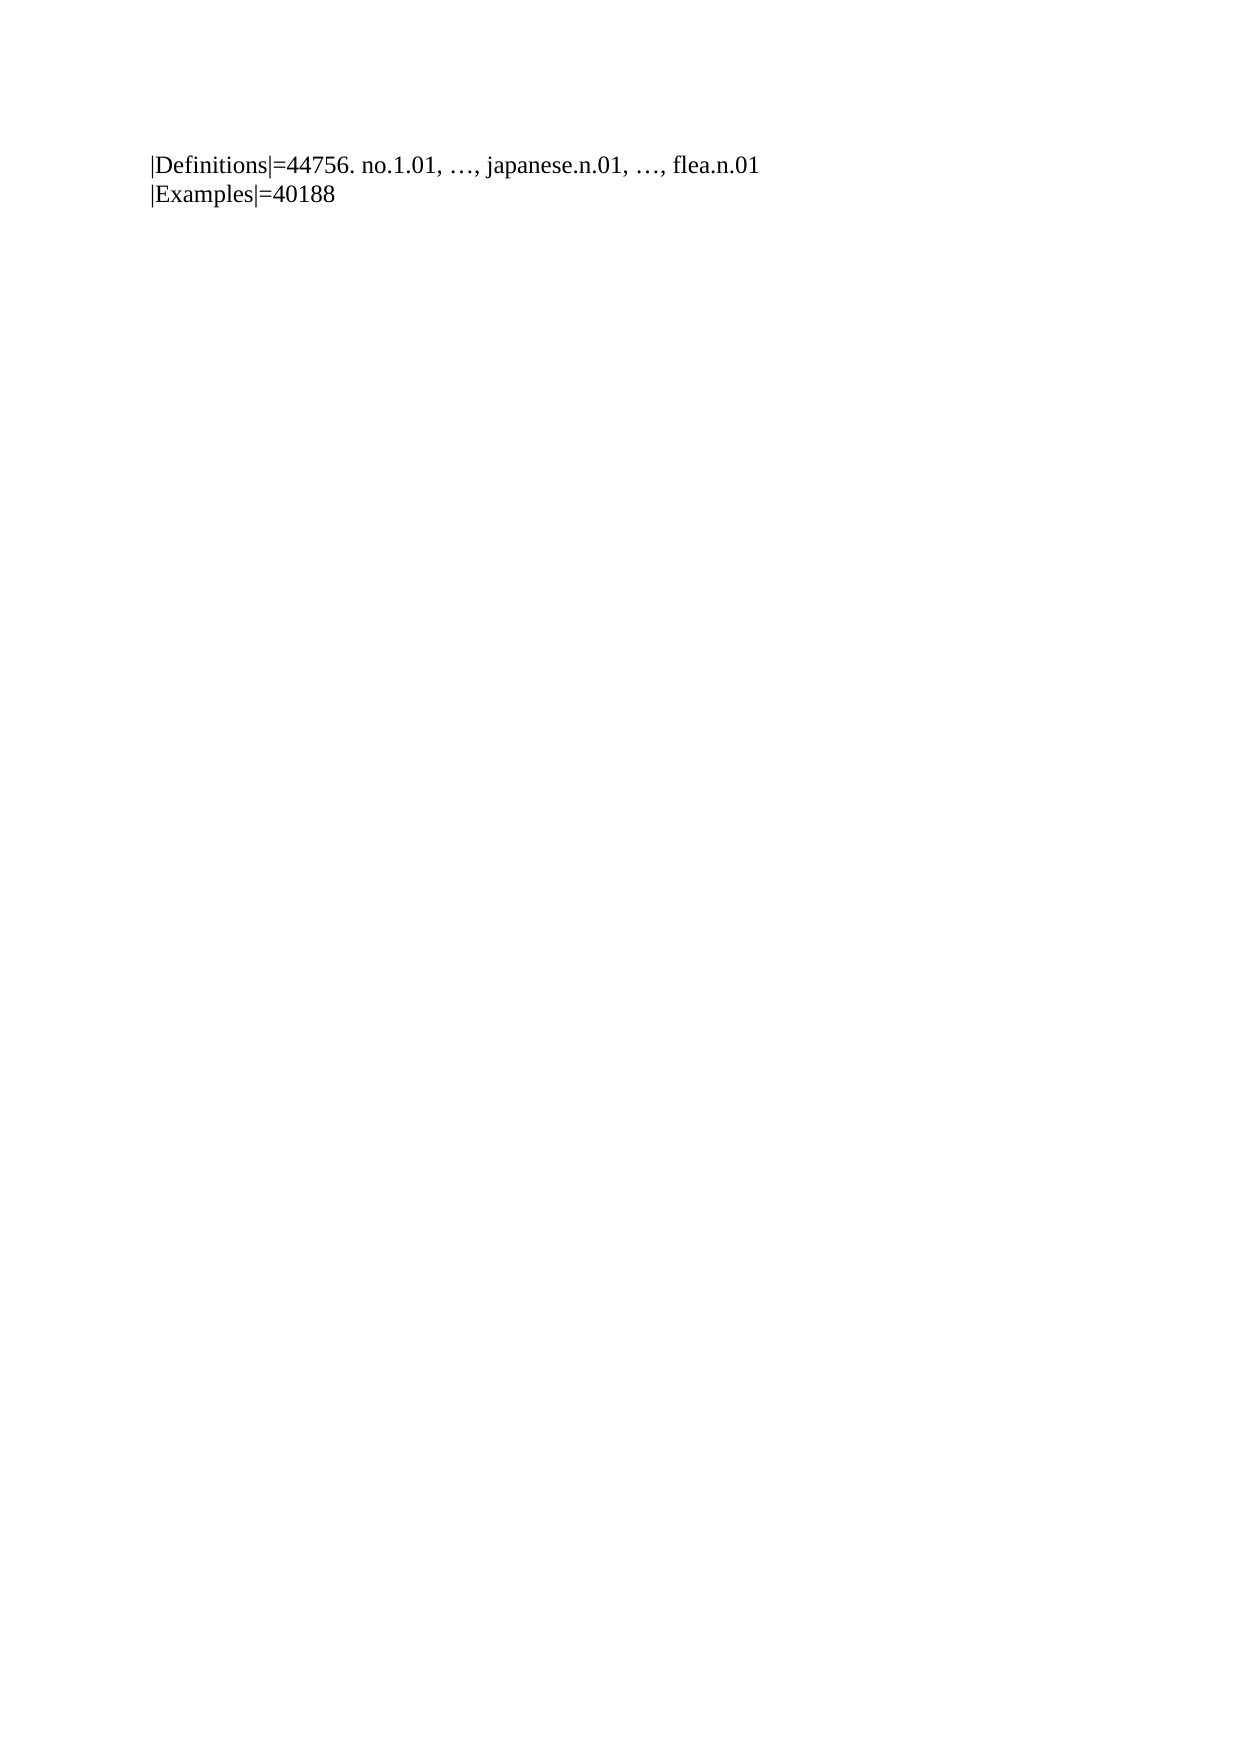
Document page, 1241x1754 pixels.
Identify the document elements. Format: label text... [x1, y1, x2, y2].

text |Examples|=40188 [150, 179, 1090, 207]
text |Definitions|=44756. no.1.01, …, japanese.n.01, …, flea.n.01 [150, 150, 1090, 179]
